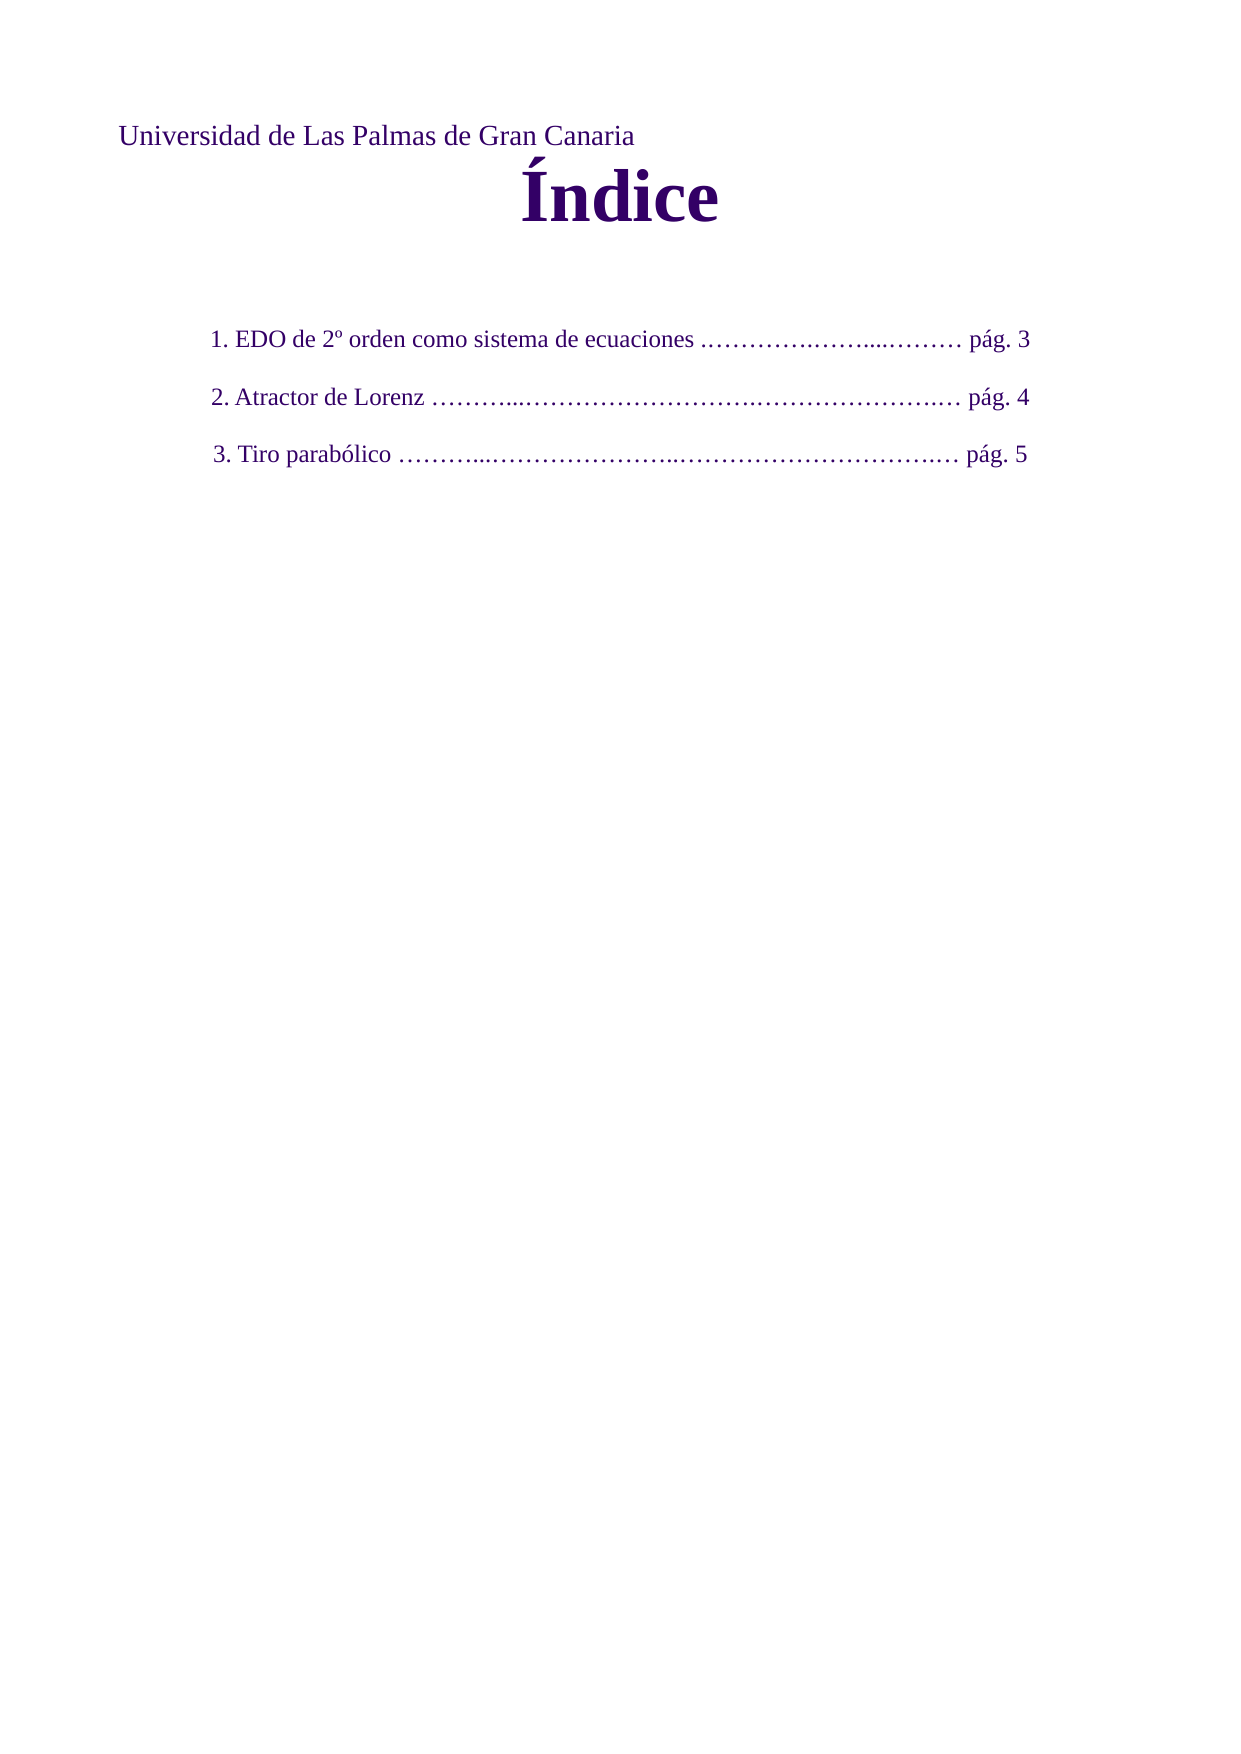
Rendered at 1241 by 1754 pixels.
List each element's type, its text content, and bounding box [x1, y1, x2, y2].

text 1. EDO de 2º orden como sistema de ecuaciones .………….……....……… pág. 3 [118, 324, 1122, 353]
text Índice [118, 152, 1122, 238]
text 3. Tiro parabólico ………...…………………..………………………….… pág. 5 [118, 439, 1122, 468]
text Universidad de Las Palmas de Gran Canaria [118, 118, 1122, 152]
text 2. Atractor de Lorenz ………...……………………….………………….… pág. 4 [118, 382, 1122, 410]
